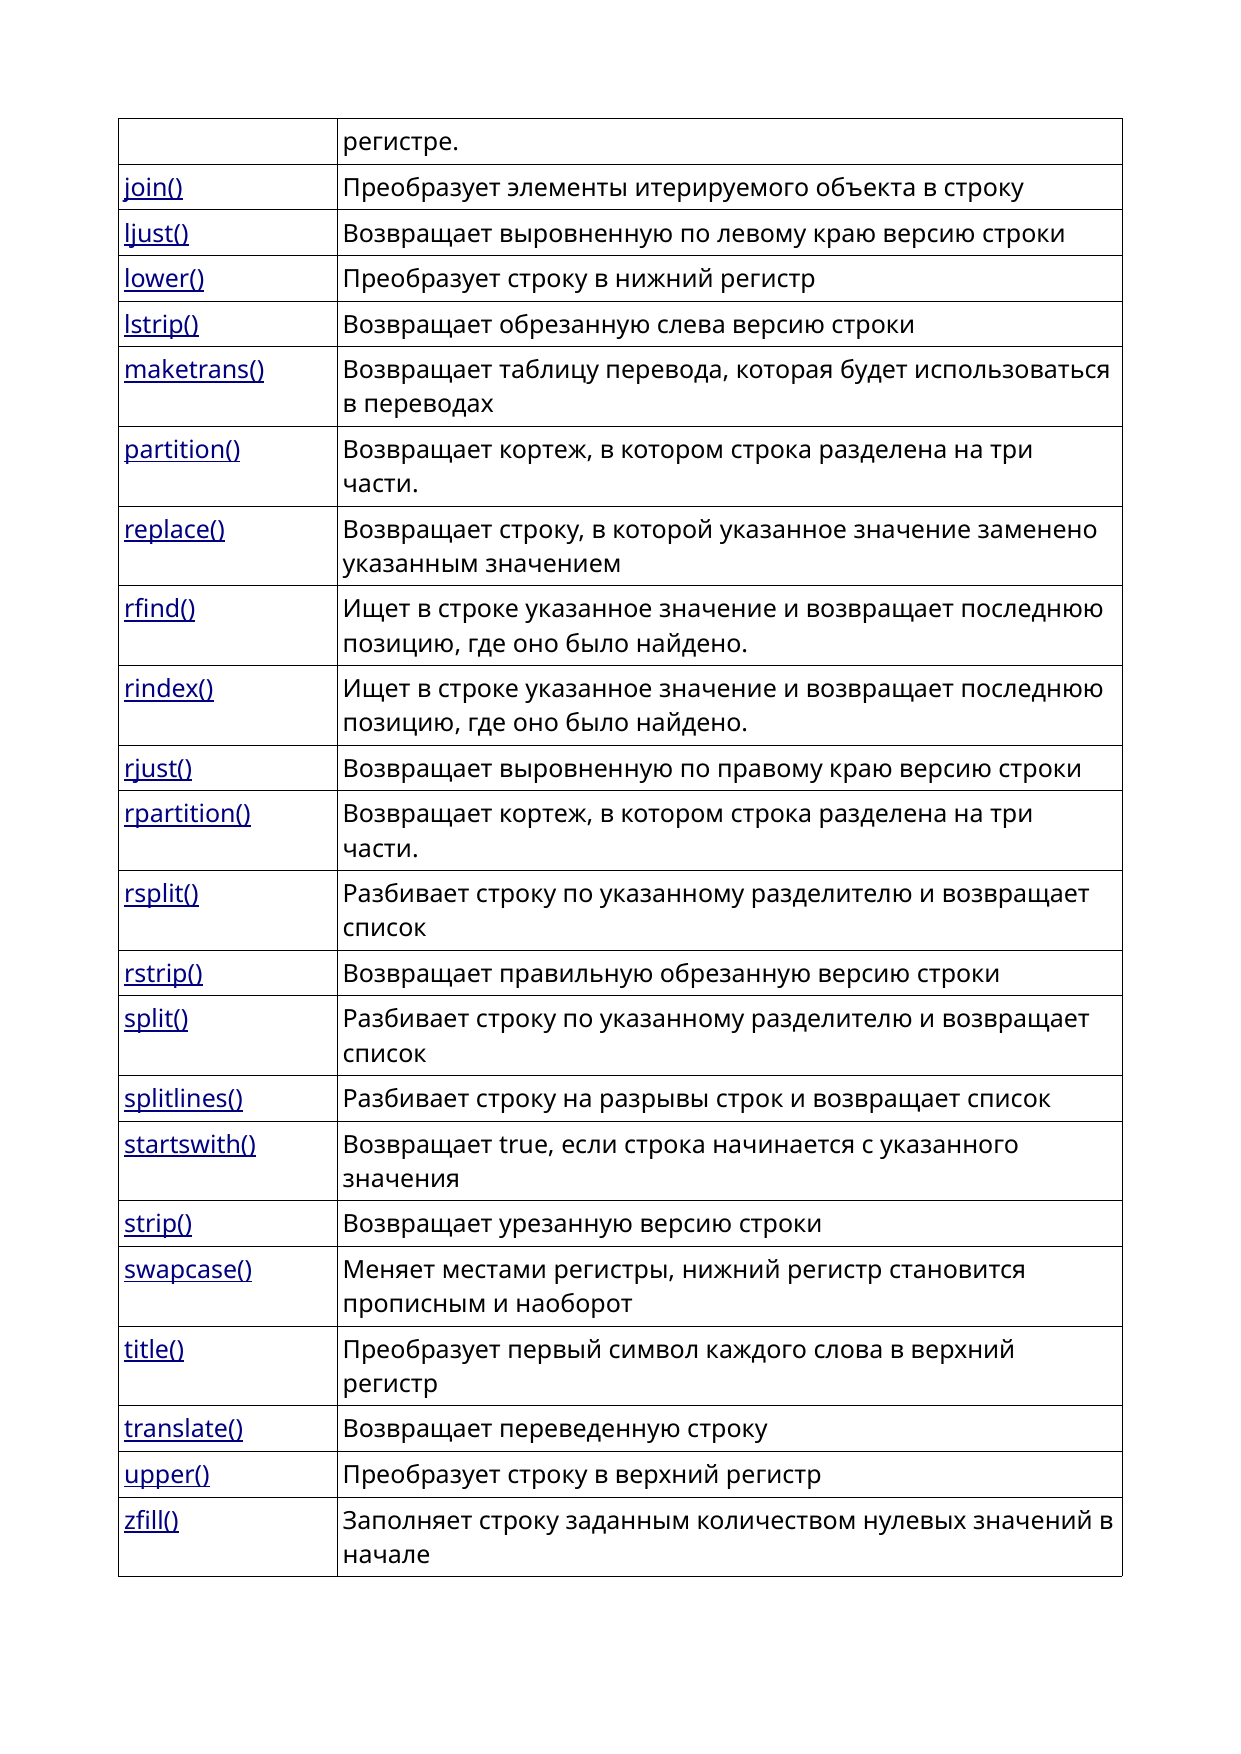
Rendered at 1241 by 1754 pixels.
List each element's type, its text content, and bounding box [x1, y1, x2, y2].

table_cell Разбивает строку на разрывы строк и возвращает список [338, 1076, 1122, 1121]
table_cell split() [119, 996, 337, 1075]
table_cell Возвращает обрезанную слева версию строки [338, 302, 1122, 346]
table_cell replace() [119, 507, 337, 585]
table_cell partition() [119, 427, 337, 506]
table_cell strip() [119, 1201, 337, 1246]
table_cell lstrip() [119, 302, 337, 346]
table_cell maketrans() [119, 347, 337, 426]
table_cell Возвращает выровненную по правому краю версию строки [338, 746, 1122, 790]
table_cell Заполняет строку заданным количеством нулевых значений в начале [338, 1498, 1122, 1576]
table_cell Возвращает выровненную по левому краю версию строки [338, 210, 1122, 255]
table_cell [119, 119, 337, 164]
table_cell Ищет в строке указанное значение и возвращает последнюю позицию, где оно было найдено. [338, 666, 1122, 745]
table_cell rstrip() [119, 951, 337, 995]
table_cell Возвращает строку, в которой указанное значение заменено указанным значением [338, 507, 1122, 585]
table_cell Возвращает таблицу перевода, которая будет использоваться в переводах [338, 347, 1122, 426]
table_cell zfill() [119, 1498, 337, 1576]
table_cell Возвращает урезанную версию строки [338, 1201, 1122, 1246]
table_cell Преобразует строку в нижний регистр [338, 256, 1122, 301]
table_cell Ищет в строке указанное значение и возвращает последнюю позицию, где оно было найдено. [338, 586, 1122, 665]
table_cell Возвращает кортеж, в котором строка разделена на три части. [338, 427, 1122, 506]
table_cell rsplit() [119, 871, 337, 950]
table_cell swapcase() [119, 1247, 337, 1326]
table_cell Преобразует строку в верхний регистр [338, 1452, 1122, 1497]
table_cell Возвращает правильную обрезанную версию строки [338, 951, 1122, 995]
table_cell upper() [119, 1452, 337, 1497]
table_cell join() [119, 165, 337, 209]
table_cell lower() [119, 256, 337, 301]
table_cell Преобразует первый символ каждого слова в верхний регистр [338, 1327, 1122, 1405]
table_cell Возвращает кортеж, в котором строка разделена на три части. [338, 791, 1122, 870]
table_cell title() [119, 1327, 337, 1405]
table_cell rfind() [119, 586, 337, 665]
table_cell регистре. [338, 119, 1122, 164]
table_cell rpartition() [119, 791, 337, 870]
table_cell rindex() [119, 666, 337, 745]
table_cell ljust() [119, 210, 337, 255]
table_cell translate() [119, 1406, 337, 1451]
table_cell Возвращает переведенную строку [338, 1406, 1122, 1451]
table_cell rjust() [119, 746, 337, 790]
table_cell splitlines() [119, 1076, 337, 1121]
table_cell Меняет местами регистры, нижний регистр становится прописным и наоборот [338, 1247, 1122, 1326]
table_cell startswith() [119, 1122, 337, 1200]
table_cell Преобразует элементы итерируемого объекта в строку [338, 165, 1122, 209]
table_cell Разбивает строку по указанному разделителю и возвращает список [338, 871, 1122, 950]
table_cell Возвращает true, если строка начинается с указанного значения [338, 1122, 1122, 1200]
table_cell Разбивает строку по указанному разделителю и возвращает список [338, 996, 1122, 1075]
